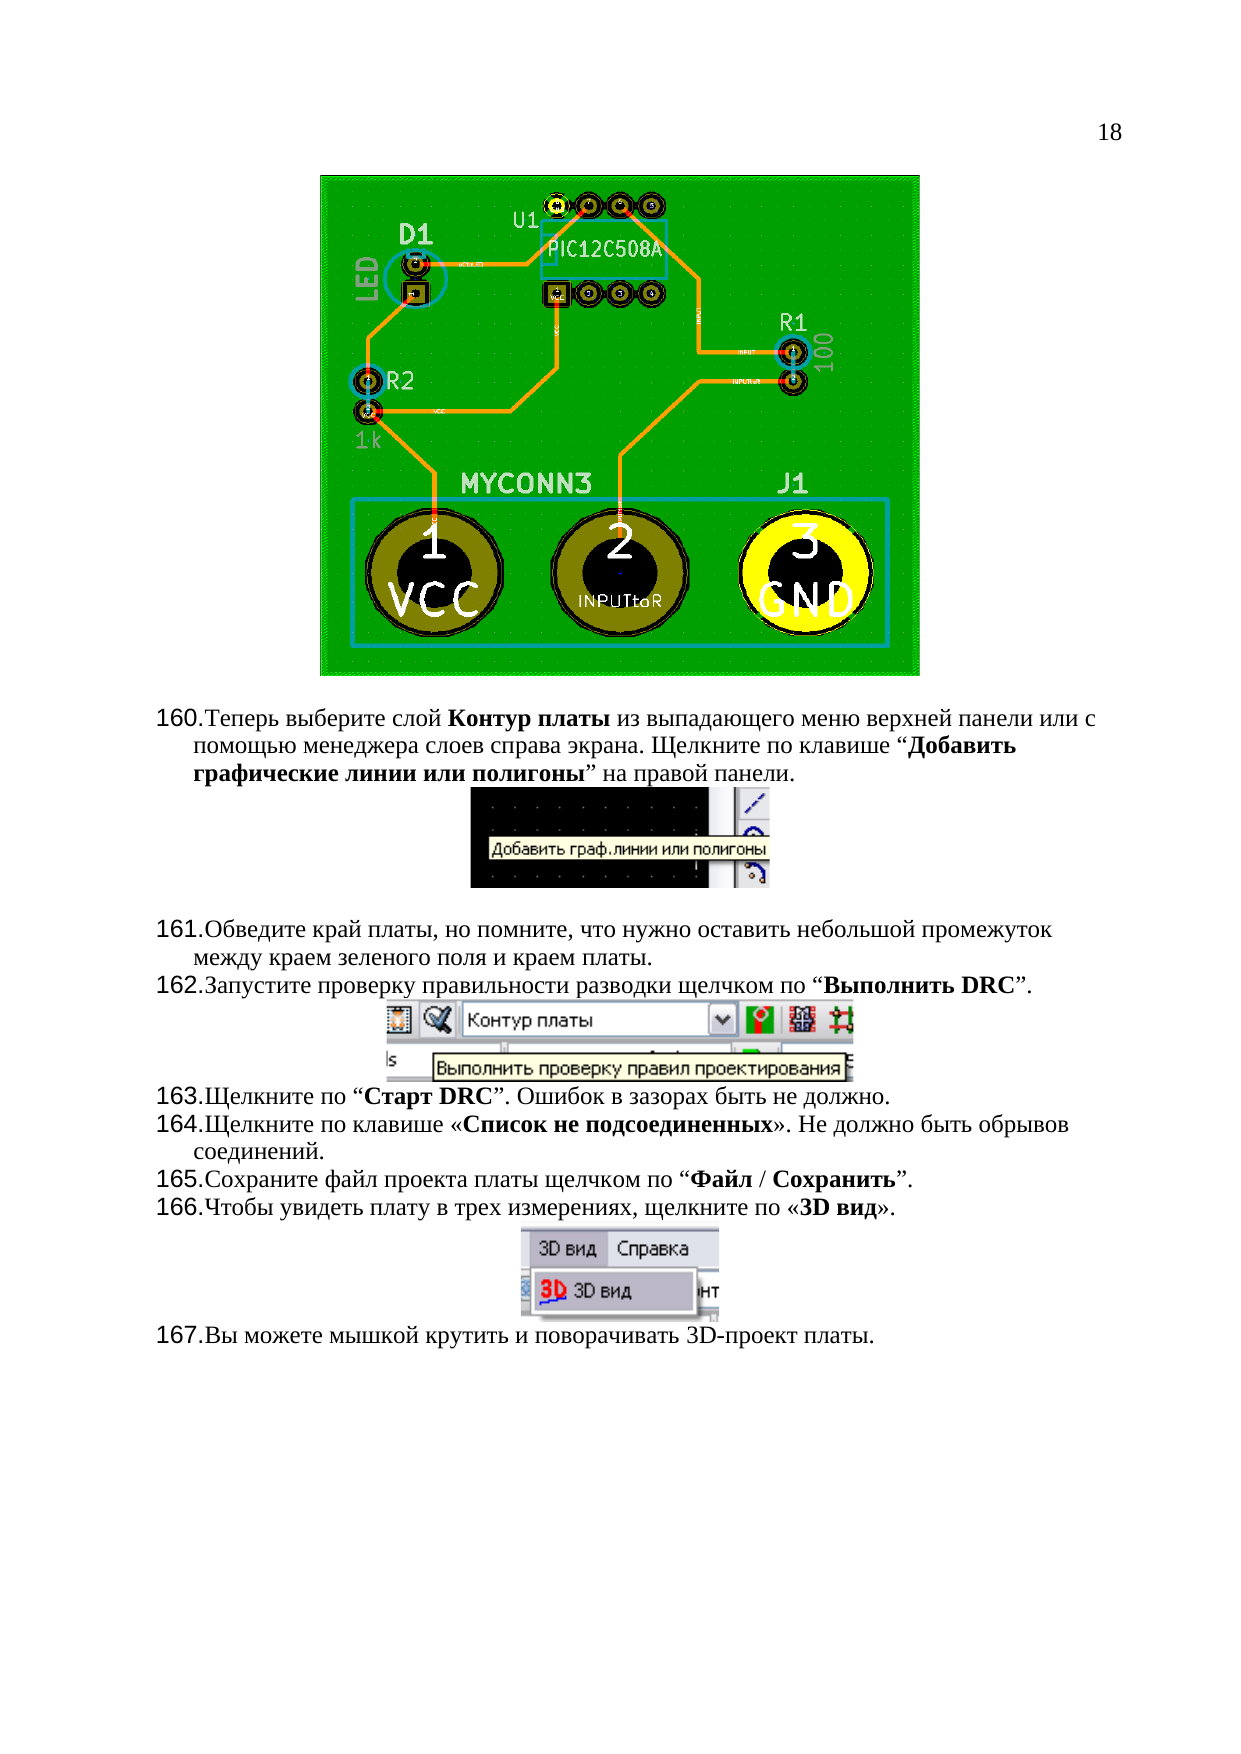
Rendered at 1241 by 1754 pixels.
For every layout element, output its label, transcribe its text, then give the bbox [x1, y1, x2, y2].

list Чтобы увидеть плату в трех измерениях, щелкните по «3D вид». [156, 1193, 1122, 1221]
list Сохраните файл проекта платы щелчком по “Файл / Сохранить”. [156, 1165, 1122, 1193]
list Вы можете мышкой крутить и поворачивать 3D-проект платы. [156, 1221, 1122, 1349]
list Щелкните по клавише «Список не подсоединенных». Не должно быть обрывов соединений. [156, 1109, 1122, 1165]
picture [470, 787, 770, 888]
picture [520, 1221, 720, 1322]
list Запустите проверку правильности разводки щелчком по “Выполнить DRC”. [156, 971, 1122, 999]
list Щелкните по “Старт DRC”. Ошибок в зазорах быть не должно. [156, 999, 1122, 1109]
picture [320, 175, 920, 676]
list Обведите край платы, но помните, что нужно оставить небольшой промежуток между краем зеленого поля и краем платы. [156, 915, 1122, 971]
picture [386, 998, 854, 1082]
list Теперь выберите слой Контур платы из выпадающего меню верхней панели или с помощью менеджера слоев справа экрана. Щелкните по клавише “Добавить графические линии или полигоны” на правой панели. [156, 703, 1122, 787]
